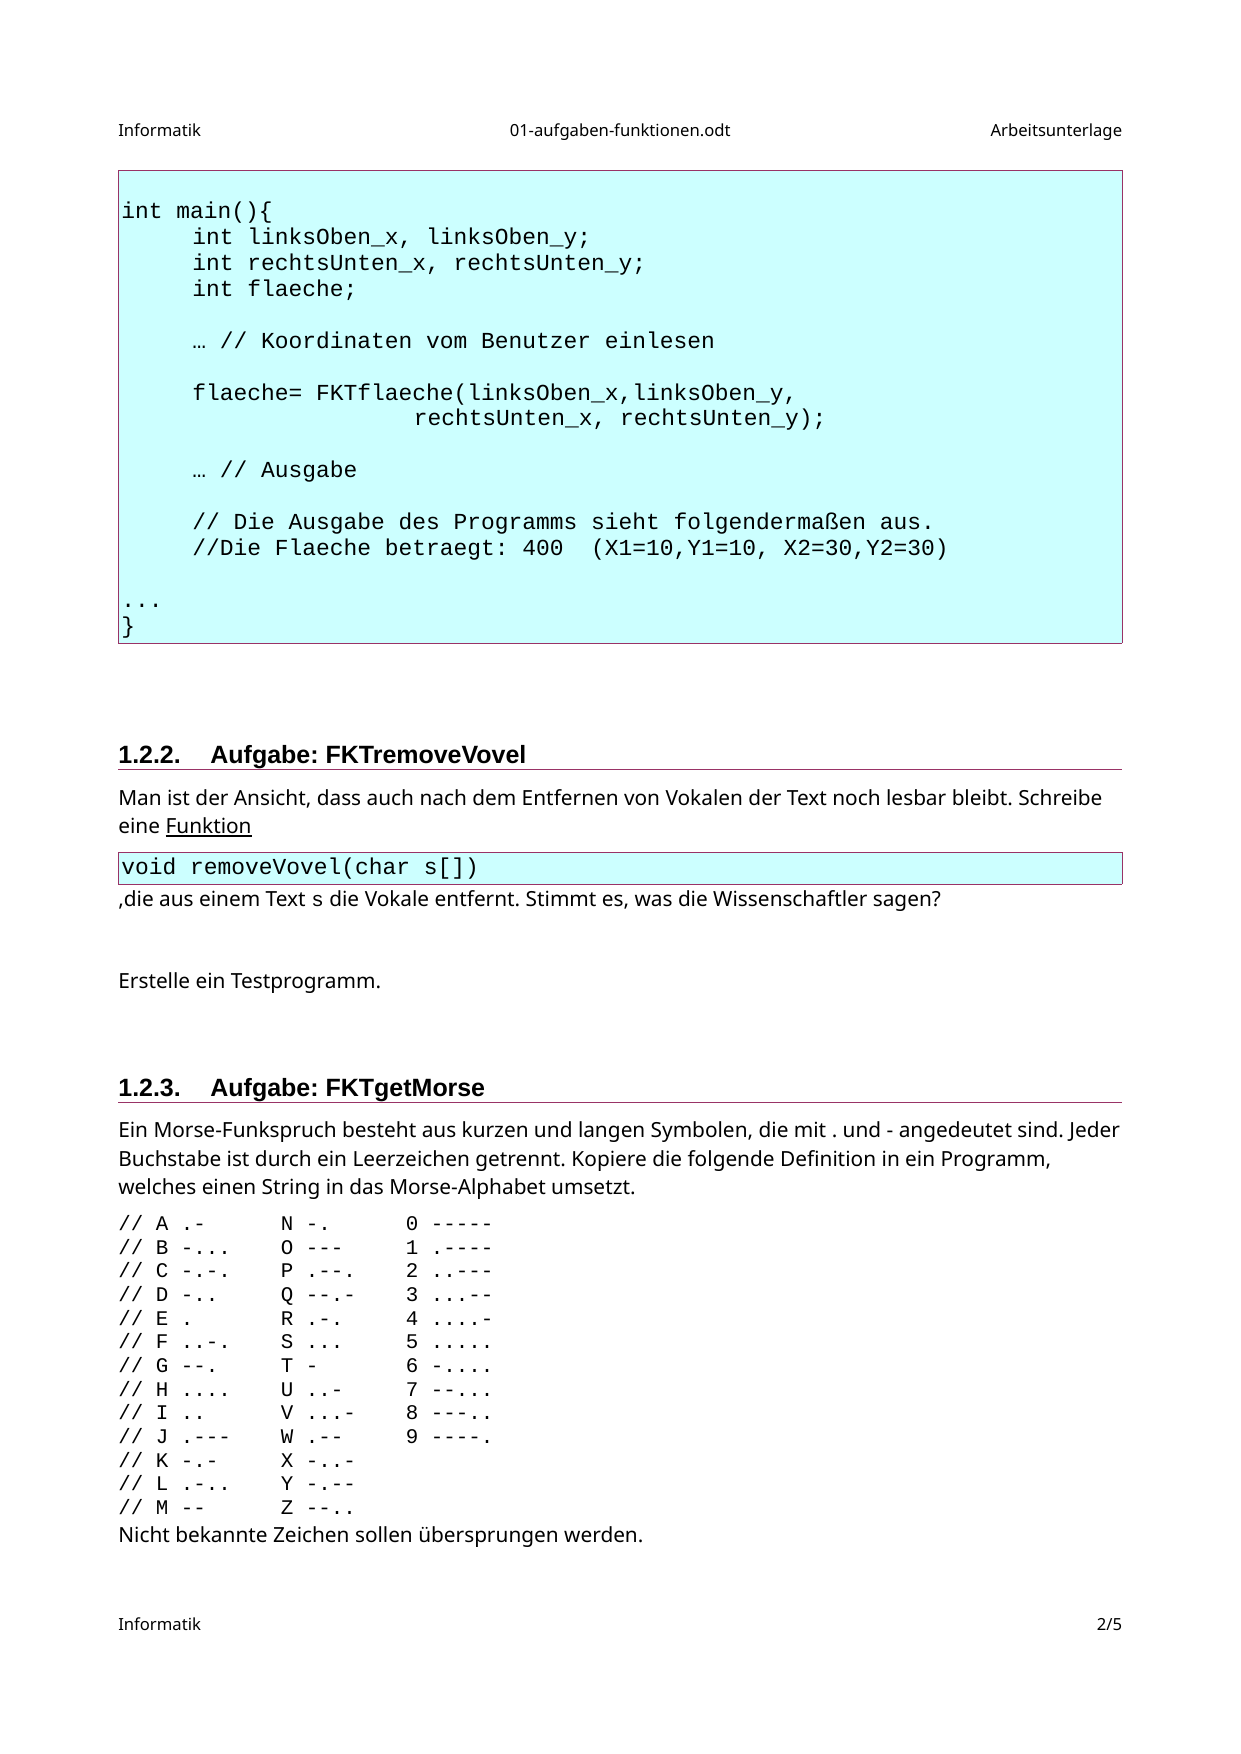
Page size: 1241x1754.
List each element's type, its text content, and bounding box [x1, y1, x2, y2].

text // I .. V ...- 8 ---.. [118, 1402, 1122, 1426]
text // C -.-. P .--. 2 ..--- [118, 1260, 1122, 1284]
text // Die Ausgabe des Programms sieht folgendermaßen aus. [119, 507, 1122, 533]
text // K -.- X -..- [118, 1449, 1122, 1473]
text int flaeche; [119, 274, 1122, 300]
subtitle Aufgabe: FKTgetMorse [118, 1073, 1122, 1102]
text // E . R .-. 4 ....- [118, 1308, 1122, 1331]
text // G --. T - 6 -.... [118, 1355, 1122, 1379]
text // D -.. Q --.- 3 ...-- [118, 1284, 1122, 1308]
text Man ist der Ansicht, dass auch nach dem Entfernen von Vokalen der Text noch lesbar bleibt. Schreibe eine Funktion [118, 783, 1122, 840]
text … // Koordinaten vom Benutzer einlesen [119, 326, 1122, 352]
text // J .--- W .-- 9 ----. [118, 1426, 1122, 1449]
text } [119, 611, 1122, 643]
subtitle Aufgabe: FKTremoveVovel [118, 741, 1122, 769]
text int rechtsUnten_x, rechtsUnten_y; [119, 248, 1122, 274]
text Nicht bekannte Zeichen sollen übersprungen werden. [118, 1521, 1122, 1549]
text //Die Flaeche betraegt: 400 (X1=10,Y1=10, X2=30,Y2=30) [119, 533, 1122, 559]
text // A .- N -. 0 ----- [118, 1213, 1122, 1237]
text // F ..-. S ... 5 ..... [118, 1331, 1122, 1355]
text Ein Morse-Funkspruch besteht aus kurzen und langen Symbolen, die mit . und - angedeutet sind. Jeder Buchstabe ist durch ein Leerzeichen getrennt. Kopiere die folgende Definition in ein Programm, welches einen String in das Morse-Alphabet umsetzt. [118, 1115, 1122, 1201]
text … // Ausgabe [119, 456, 1122, 482]
text Erstelle ein Testprogramm. [118, 966, 1122, 994]
text // M -- Z --.. [118, 1497, 1122, 1521]
text // H .... U ..- 7 --... [118, 1379, 1122, 1402]
text ,die aus einem Text s die Vokale entfernt. Stimmt es, was die Wissenschaftler sagen? [118, 885, 1122, 913]
text // B -... O --- 1 .---- [118, 1237, 1122, 1260]
text int linksOben_x, linksOben_y; [119, 222, 1122, 248]
text void removeVovel(char s[]) [119, 853, 1122, 884]
text ... [119, 585, 1122, 611]
text flaeche= FKTflaeche(linksOben_x,linksOben_y, rechtsUnten_x, rechtsUnten_y); [119, 378, 1122, 430]
text // L .-.. Y -.-- [118, 1473, 1122, 1497]
text int main(){ [119, 196, 1122, 222]
